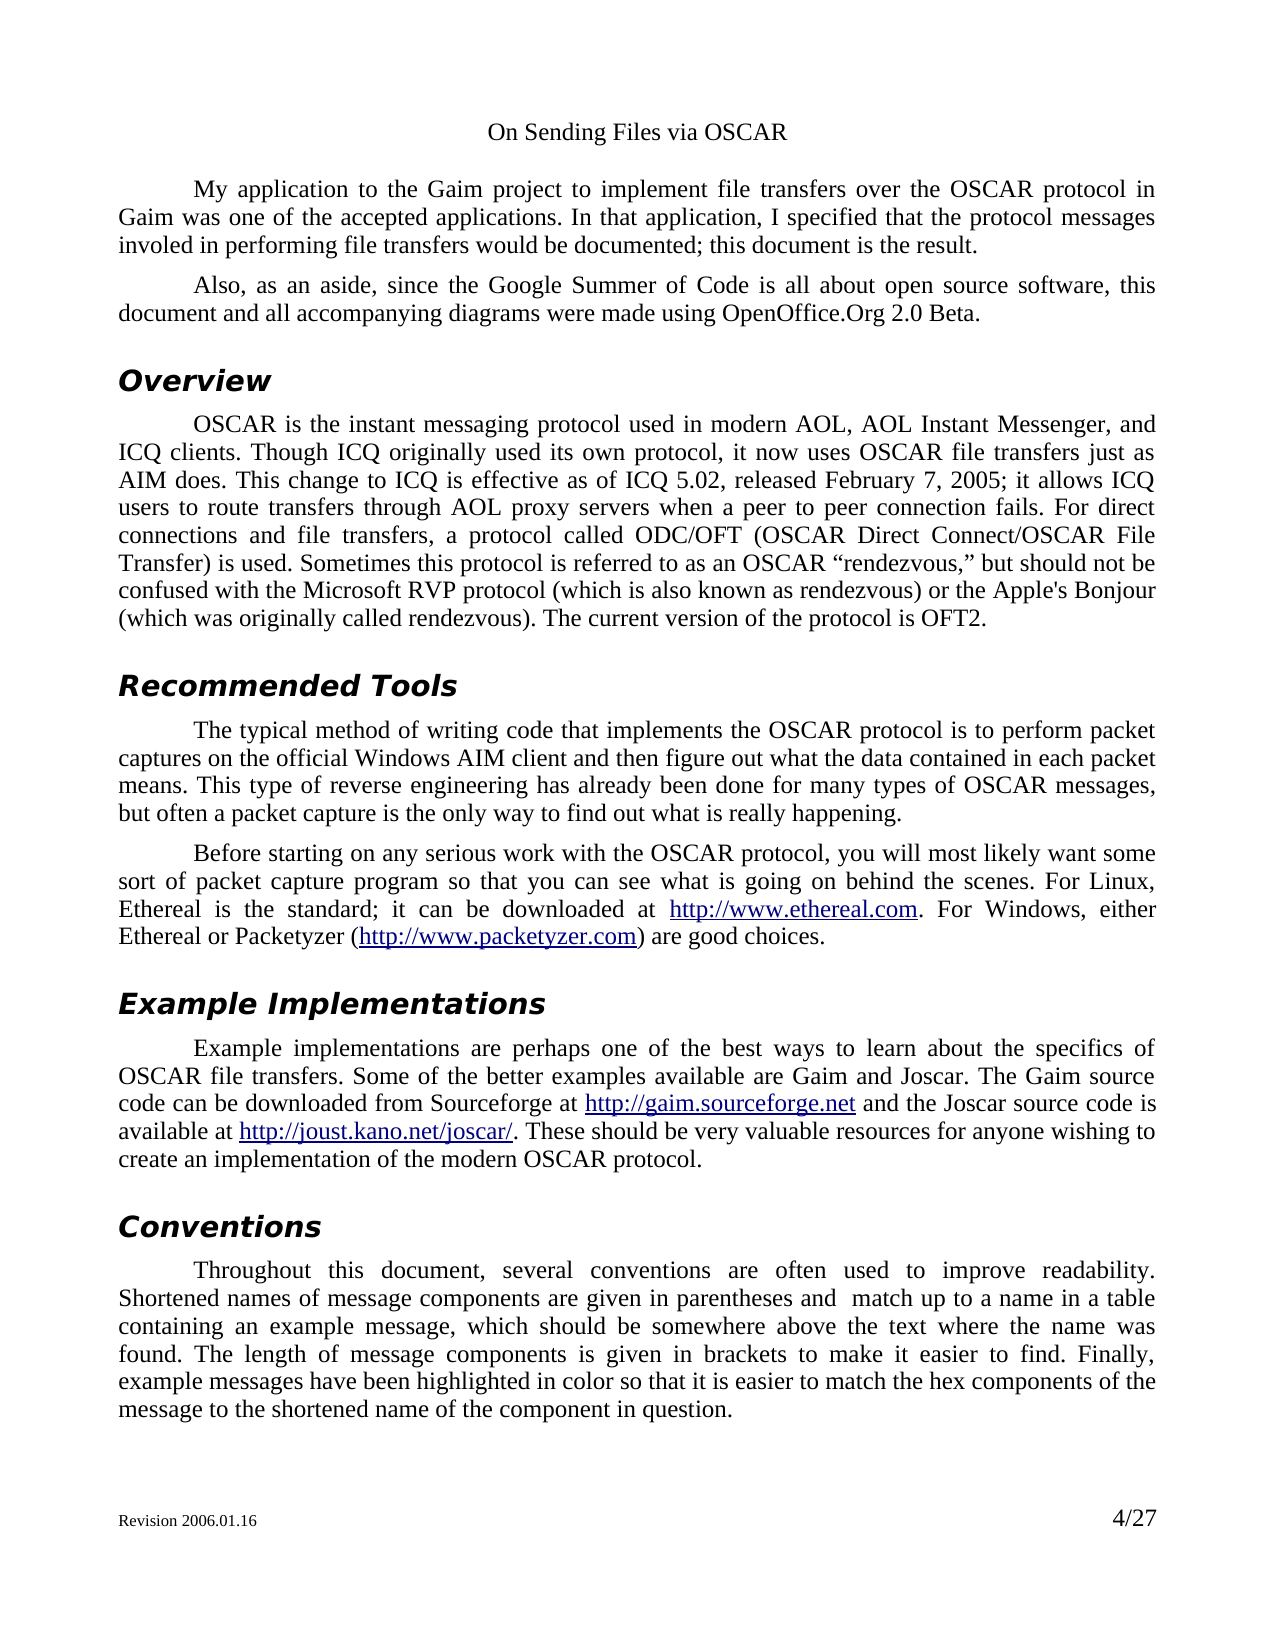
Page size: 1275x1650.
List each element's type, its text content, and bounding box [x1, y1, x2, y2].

text Throughout this document, several conventions are often used to improve readability. Shortened names of message components are given in parentheses and match up to a name in a table containing an example message, which should be somewhere above the text where the name was found. The length of message components is given in brackets to make it easier to find. Finally, example messages have been highlighted in color so that it is easier to match the hex components of the message to the shortened name of the component in question. [118, 1257, 1157, 1423]
subtitle Conventions [118, 1210, 1157, 1244]
text The typical method of writing code that implements the OSCAR protocol is to perform packet captures on the official Windows AIM client and then figure out what the data contained in each packet means. This type of reverse engineering has already been done for many types of OSCAR messages, but often a packet capture is the only way to find out what is really happening. [118, 716, 1157, 827]
text OSCAR is the instant messaging protocol used in modern AOL, AOL Instant Messenger, and ICQ clients. Though ICQ originally used its own protocol, it now uses OSCAR file transfers just as AIM does. This change to ICQ is effective as of ICQ 5.02, released February 7, 2005; it allows ICQ users to route transfers through AOL proxy servers when a peer to peer connection fails. For direct connections and file transfers, a protocol called ODC/OFT (OSCAR Direct Connect/OSCAR File Transfer) is used. Sometimes this protocol is referred to as an OSCAR “rendezvous,” but should not be confused with the Microsoft RVP protocol (which is also known as rendezvous) or the Apple's Bonjour (which was originally called rendezvous). The current version of the protocol is OFT2. [118, 410, 1157, 632]
subtitle Recommended Tools [118, 669, 1157, 703]
text Before starting on any serious work with the OSCAR protocol, you will most likely want some sort of packet capture program so that you can see what is going on behind the scenes. For Linux, Ethereal is the standard; it can be downloaded at http://www.ethereal.com. For Windows, either Ethereal or Packetyzer (http://www.packetyzer.com) are good choices. [118, 839, 1157, 950]
text My application to the Gaim project to implement file transfers over the OSCAR protocol in Gaim was one of the accepted applications. In that application, I specified that the protocol messages involed in performing file transfers would be documented; this document is the result. [118, 175, 1157, 258]
text Example implementations are perhaps one of the best ways to learn about the specifics of OSCAR file transfers. Some of the better examples available are Gaim and Joscar. The Gaim source code can be downloaded from Sourceforge at http://gaim.sourceforge.net and the Joscar source code is available at http://joust.kano.net/joscar/. These should be very valuable resources for anyone wishing to create an implementation of the modern OSCAR protocol. [118, 1034, 1157, 1173]
text Also, as an aside, since the Google Summer of Code is all about open source software, this document and all accompanying diagrams were made using OpenOffice.Org 2.0 Beta. [118, 271, 1157, 326]
subtitle Example Implementations [118, 988, 1157, 1022]
subtitle Overview [118, 364, 1157, 398]
